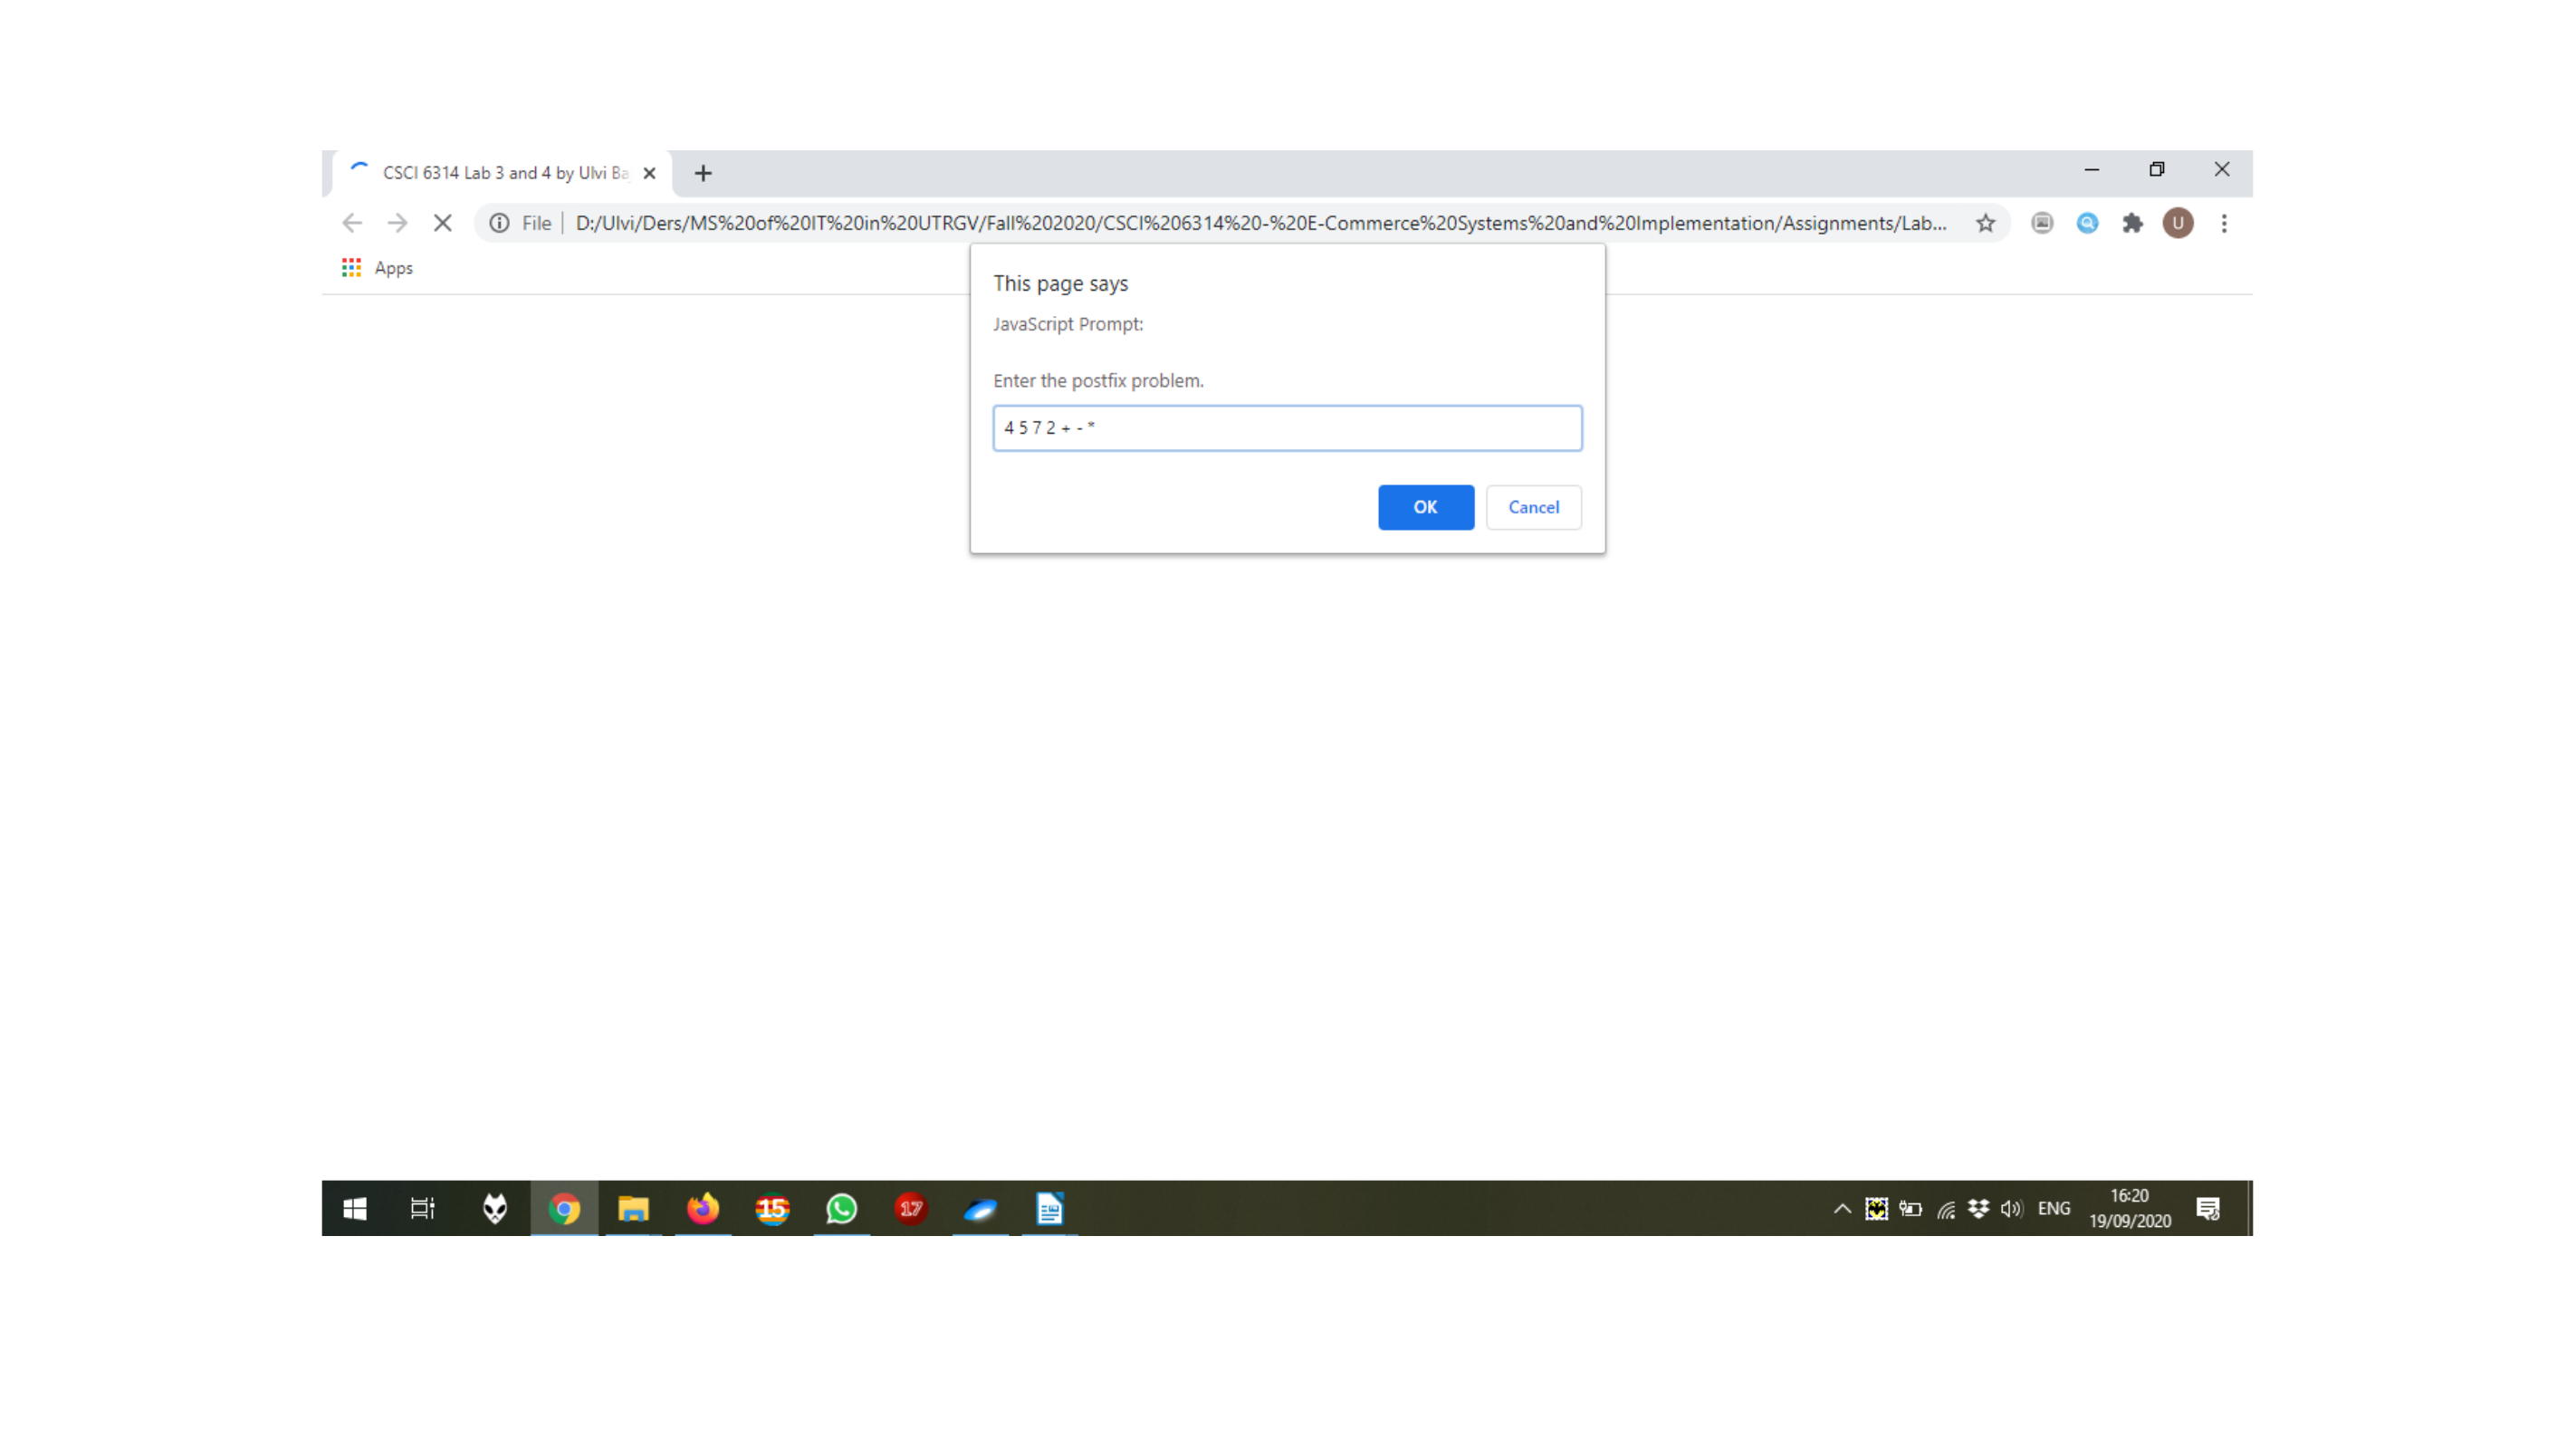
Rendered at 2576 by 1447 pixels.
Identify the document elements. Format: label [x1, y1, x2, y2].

picture [321, 150, 2254, 1236]
